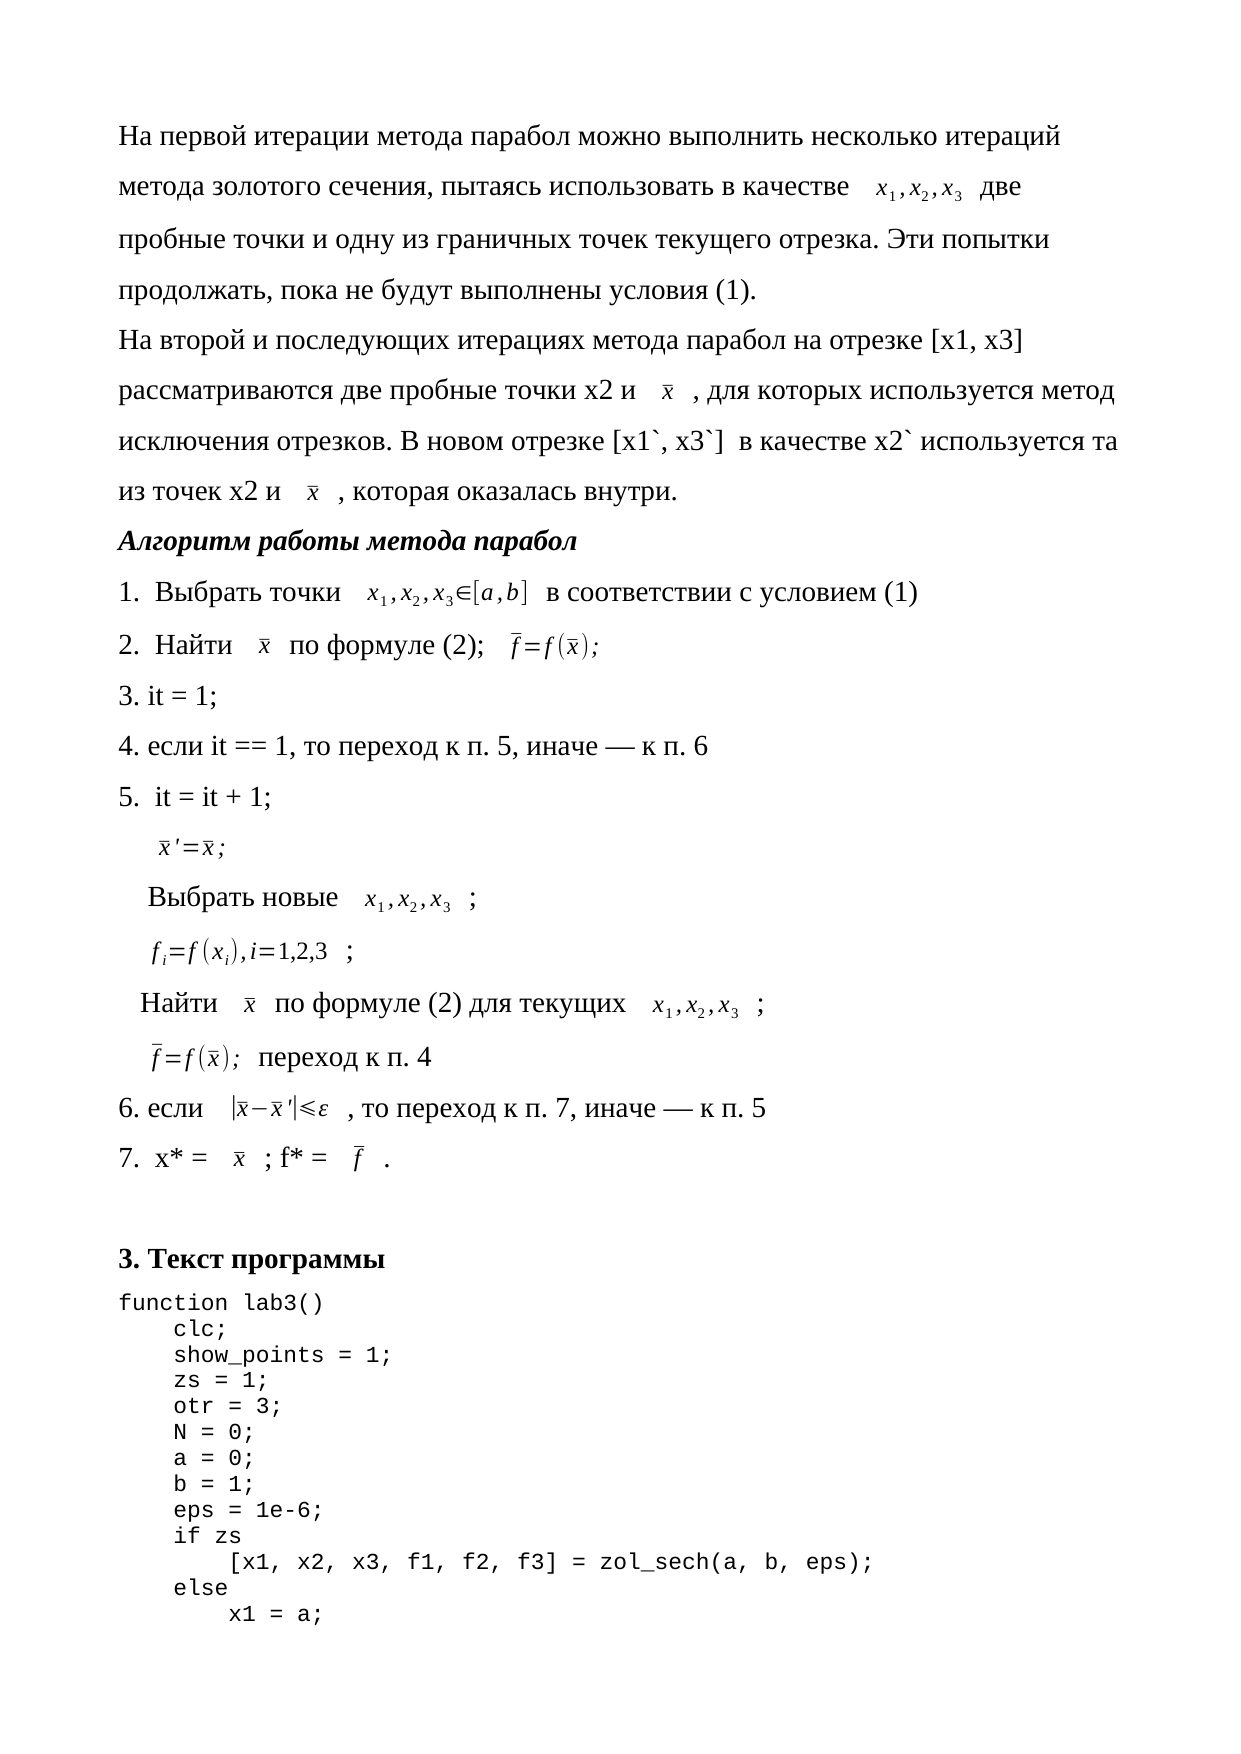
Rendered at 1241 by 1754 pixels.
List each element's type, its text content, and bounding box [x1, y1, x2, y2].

text ; [118, 932, 1122, 969]
text 3. it = 1; [118, 678, 1122, 712]
text Найти по формуле (2) для текущих ; [118, 986, 1122, 1022]
text [x1, x2, x3, f1, f2, f3] = zol_sech(a, b, eps); [118, 1550, 1122, 1576]
text Алгоритм работы метода парабол [118, 523, 1122, 557]
text 4. если it == 1, то переход к п. 5, иначе — к п. 6 [118, 728, 1122, 762]
text a = 0; [118, 1447, 1122, 1473]
text N = 0; [118, 1421, 1122, 1447]
text Выбор точек : На первой итерации метода парабол можно выполнить несколько итераций метода золотого сечения, пытаясь использовать в качестве две пробные точки и одну из граничных точек текущего отрезка. Эти попытки продолжать, пока не будут выполнены условия (1). [118, 118, 1122, 305]
text На второй и последующих итерациях метода парабол на отрезке [x1, x3] рассматриваются две пробные точки x2 и , для которых используется метод исключения отрезков. В новом отрезке [x1`, x3`] в качестве x2` используется та из точек x2 и , которая оказалась внутри. [118, 322, 1122, 507]
text 7. x* = ; f* = . [118, 1140, 1122, 1174]
text zs = 1; [118, 1369, 1122, 1395]
text if zs [118, 1524, 1122, 1550]
text 6. если , то переход к п. 7, иначе — к п. 5 [118, 1090, 1122, 1123]
text 2. Найти по формуле (2); [118, 627, 1122, 661]
text eps = 1e-6; [118, 1498, 1122, 1524]
text 1. Выбрать точки в соответствии с условием (1) [118, 574, 1122, 610]
text otr = 3; [118, 1395, 1122, 1421]
text x1 = a; [118, 1602, 1122, 1628]
text else [118, 1576, 1122, 1602]
text show_points = 1; [118, 1343, 1122, 1369]
text 5. it = it + 1; [118, 779, 1122, 812]
text 3. Текст программы [118, 1241, 1122, 1274]
text переход к п. 4 [118, 1039, 1122, 1073]
text b = 1; [118, 1473, 1122, 1498]
text function lab3() [118, 1291, 1122, 1317]
text Выбрать новые ; [118, 879, 1122, 916]
text clc; [118, 1317, 1122, 1343]
